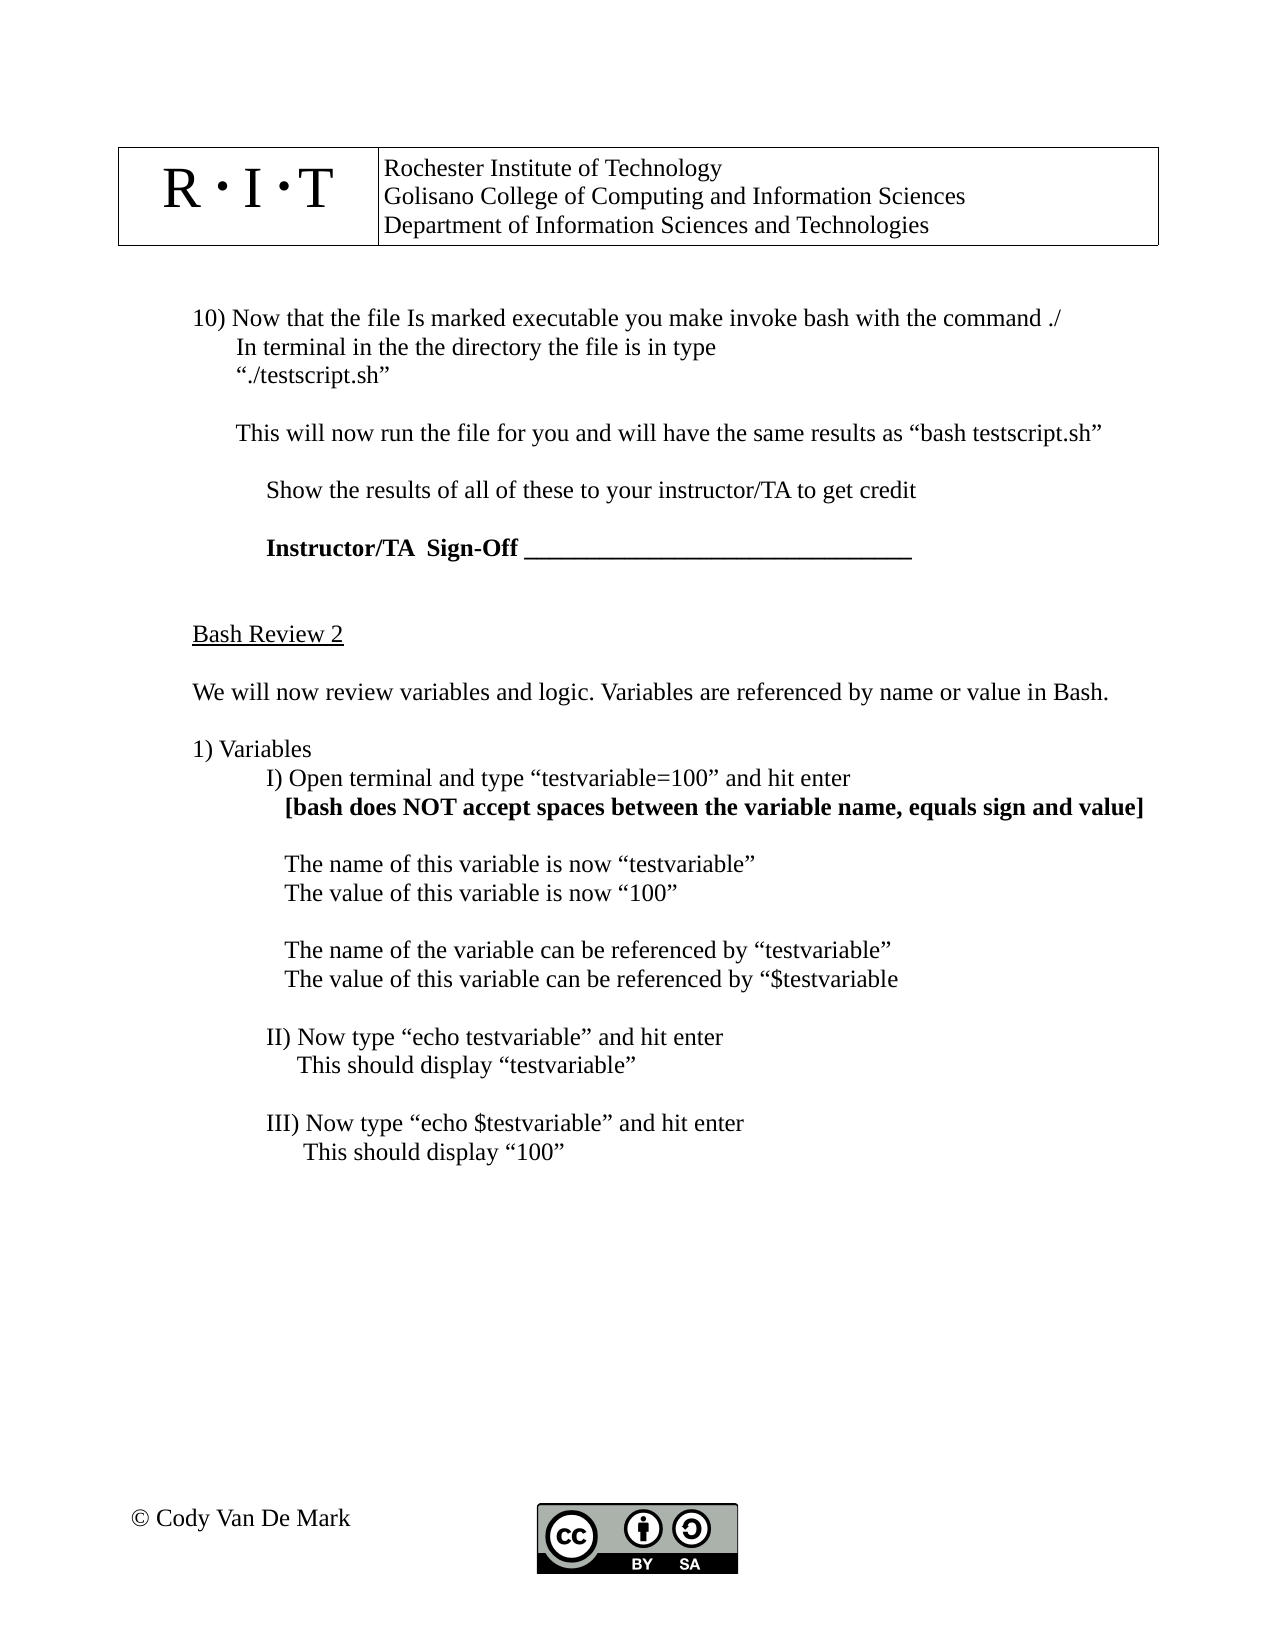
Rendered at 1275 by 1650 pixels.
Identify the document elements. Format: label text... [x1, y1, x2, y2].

text Show the results of all of these to your instructor/TA to get credit Instructor/TA Sign-Off _______________________________ [118, 476, 1157, 562]
text Bash Review 2 We will now review variables and logic. Variables are referenced by name or value in Bash. 1) Variables I) Open terminal and type “testvariable=100” and hit enter [bash does NOT accept spaces between the variable name, equals sign and value] The name of this variable is now “testvariable” The value of this variable is now “100” The name of the variable can be referenced by “testvariable” The value of this variable can be referenced by “$testvariable II) Now type “echo testvariable” and hit enter This should display “testvariable” III) Now type “echo $testvariable” and hit enter This should display “100” [118, 562, 1157, 1223]
text 10) Now that the file Is marked executable you make invoke bash with the command ./ In terminal in the the directory the file is in type “./testscript.sh” This will now run the file for you and will have the same results as “bash testscript.sh” [118, 303, 1157, 476]
picture [536, 1503, 739, 1574]
